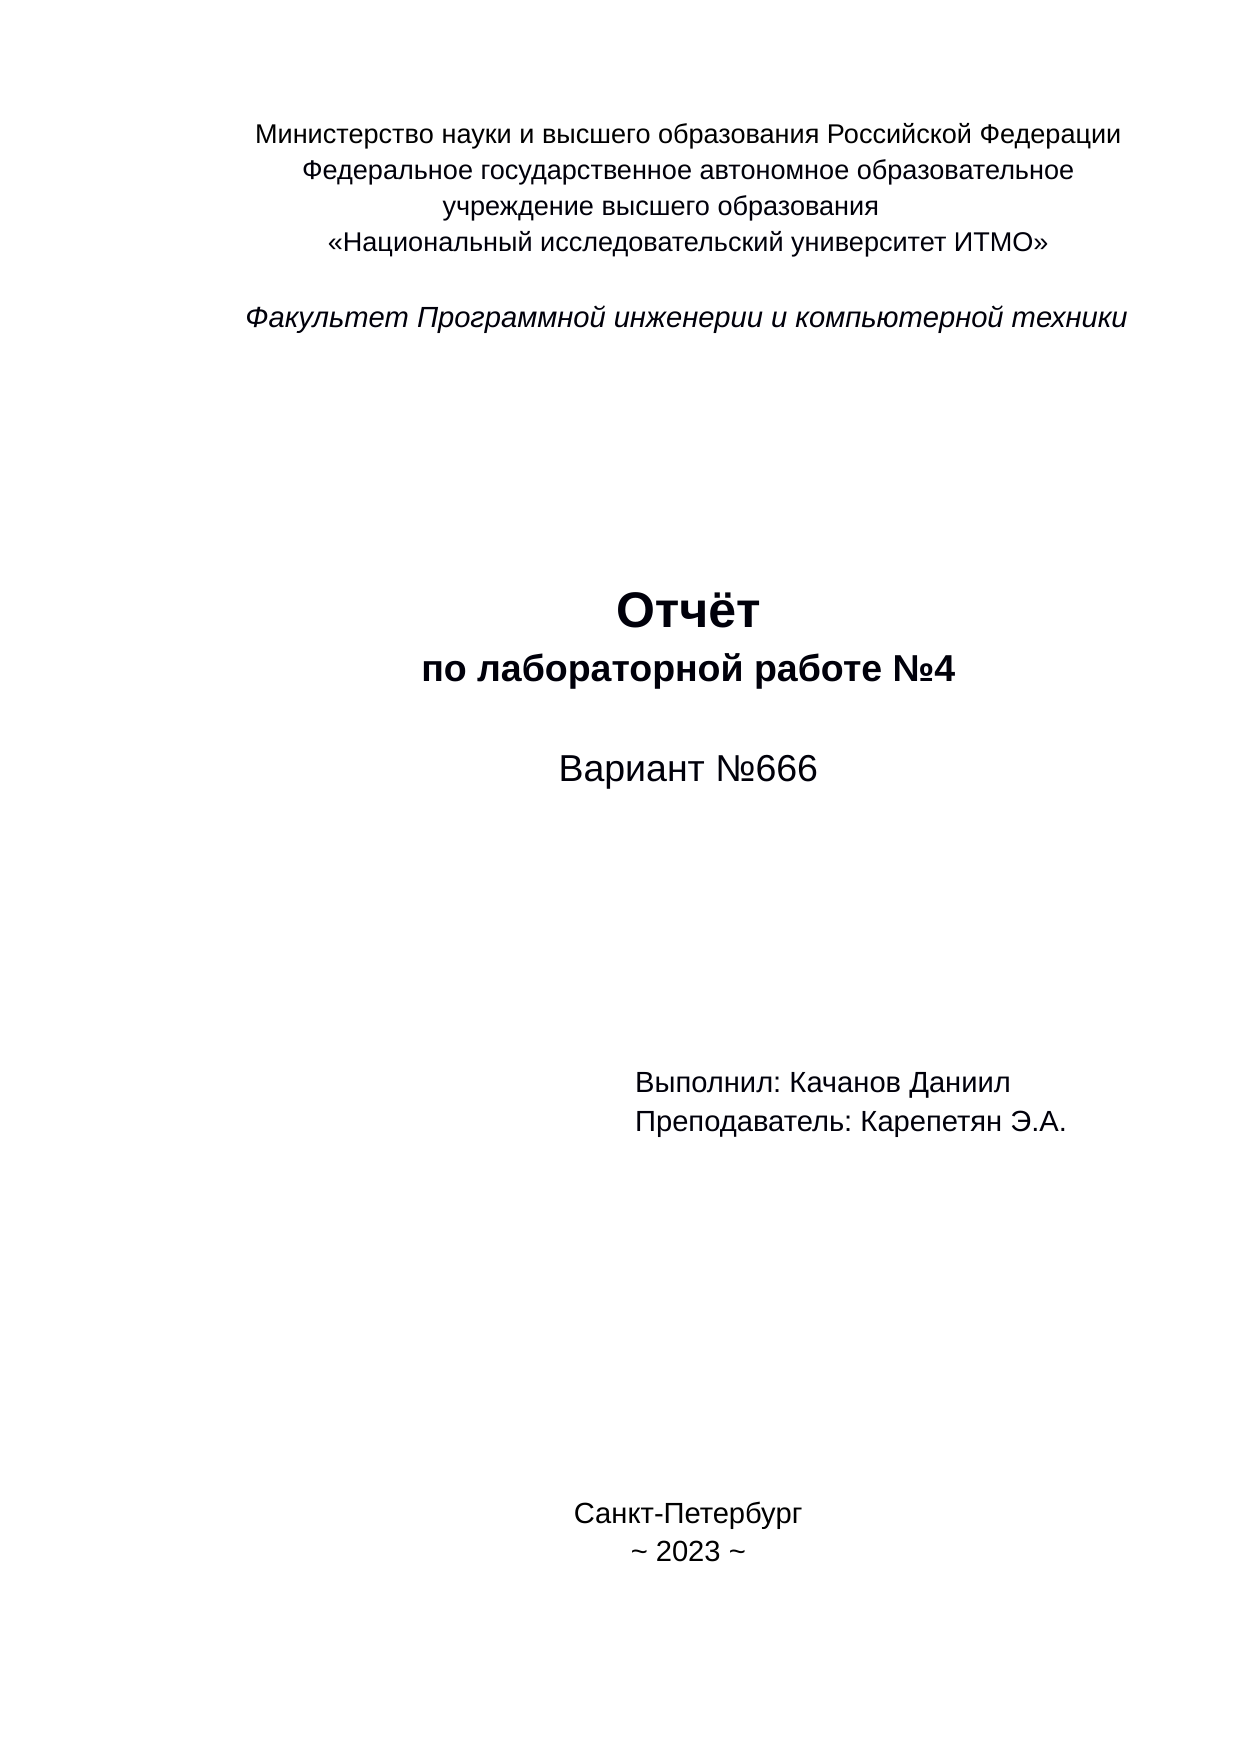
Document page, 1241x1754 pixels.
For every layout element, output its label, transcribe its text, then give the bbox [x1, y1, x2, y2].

text Выполнил: Качанов Даниил [635, 1065, 1152, 1099]
text Преподаватель: Карепетян Э.А. [635, 1104, 1152, 1137]
text Министерство науки и высшего образования Российской Федерации [177, 118, 1152, 149]
text Федеральное государственное автономное образовательное учреждение высшего образования [177, 154, 1152, 221]
text Санкт-Петербург [177, 1496, 1152, 1529]
text Факультет Программной инженерии и компьютерной техники [177, 300, 1152, 334]
text ~ 2023 ~ [177, 1534, 1152, 1568]
text по лабораторной работе №4 [177, 647, 1152, 690]
text Вариант №666 [177, 746, 1152, 789]
text «Национальный исследовательский университет ИТМО» [177, 226, 1152, 257]
text Отчёт [177, 581, 1152, 638]
